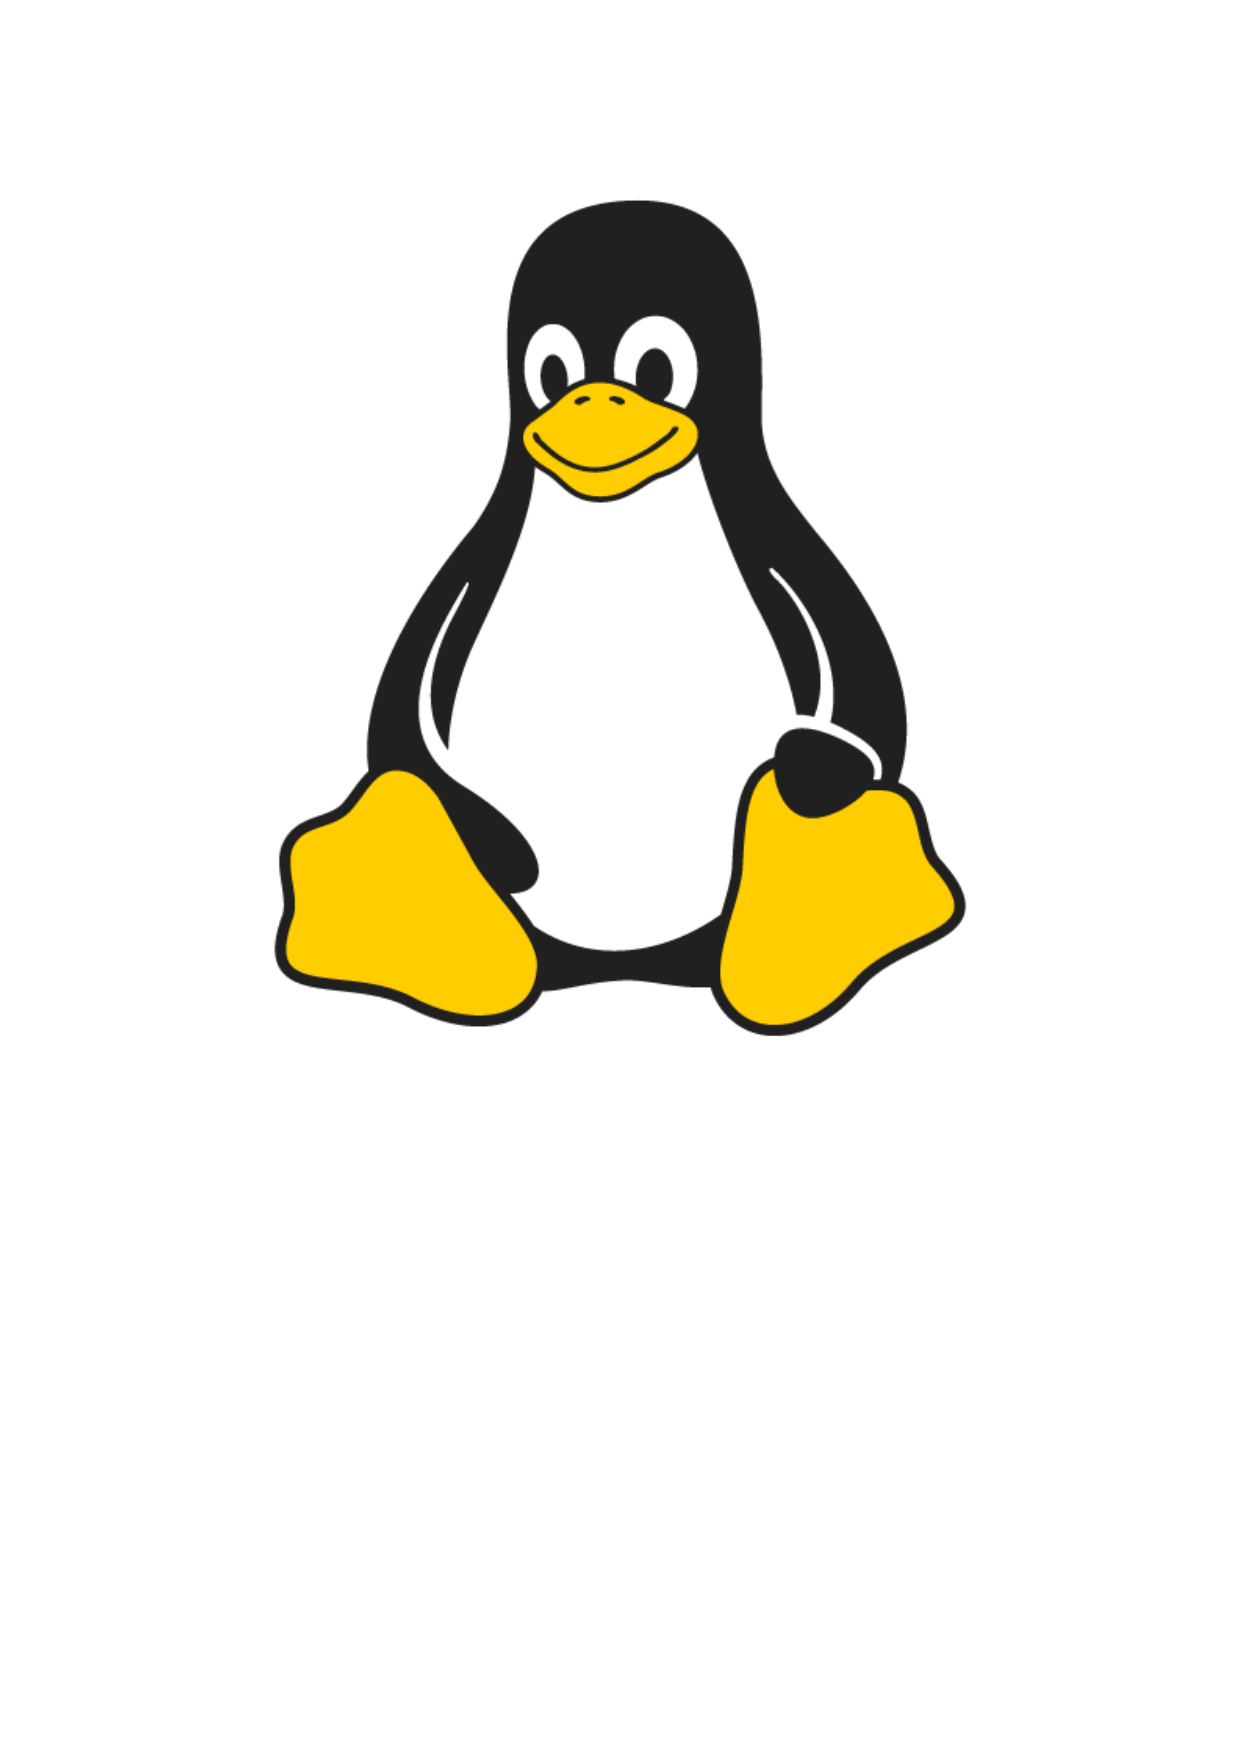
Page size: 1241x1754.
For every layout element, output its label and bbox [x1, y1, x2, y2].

picture [120, 118, 1121, 1119]
